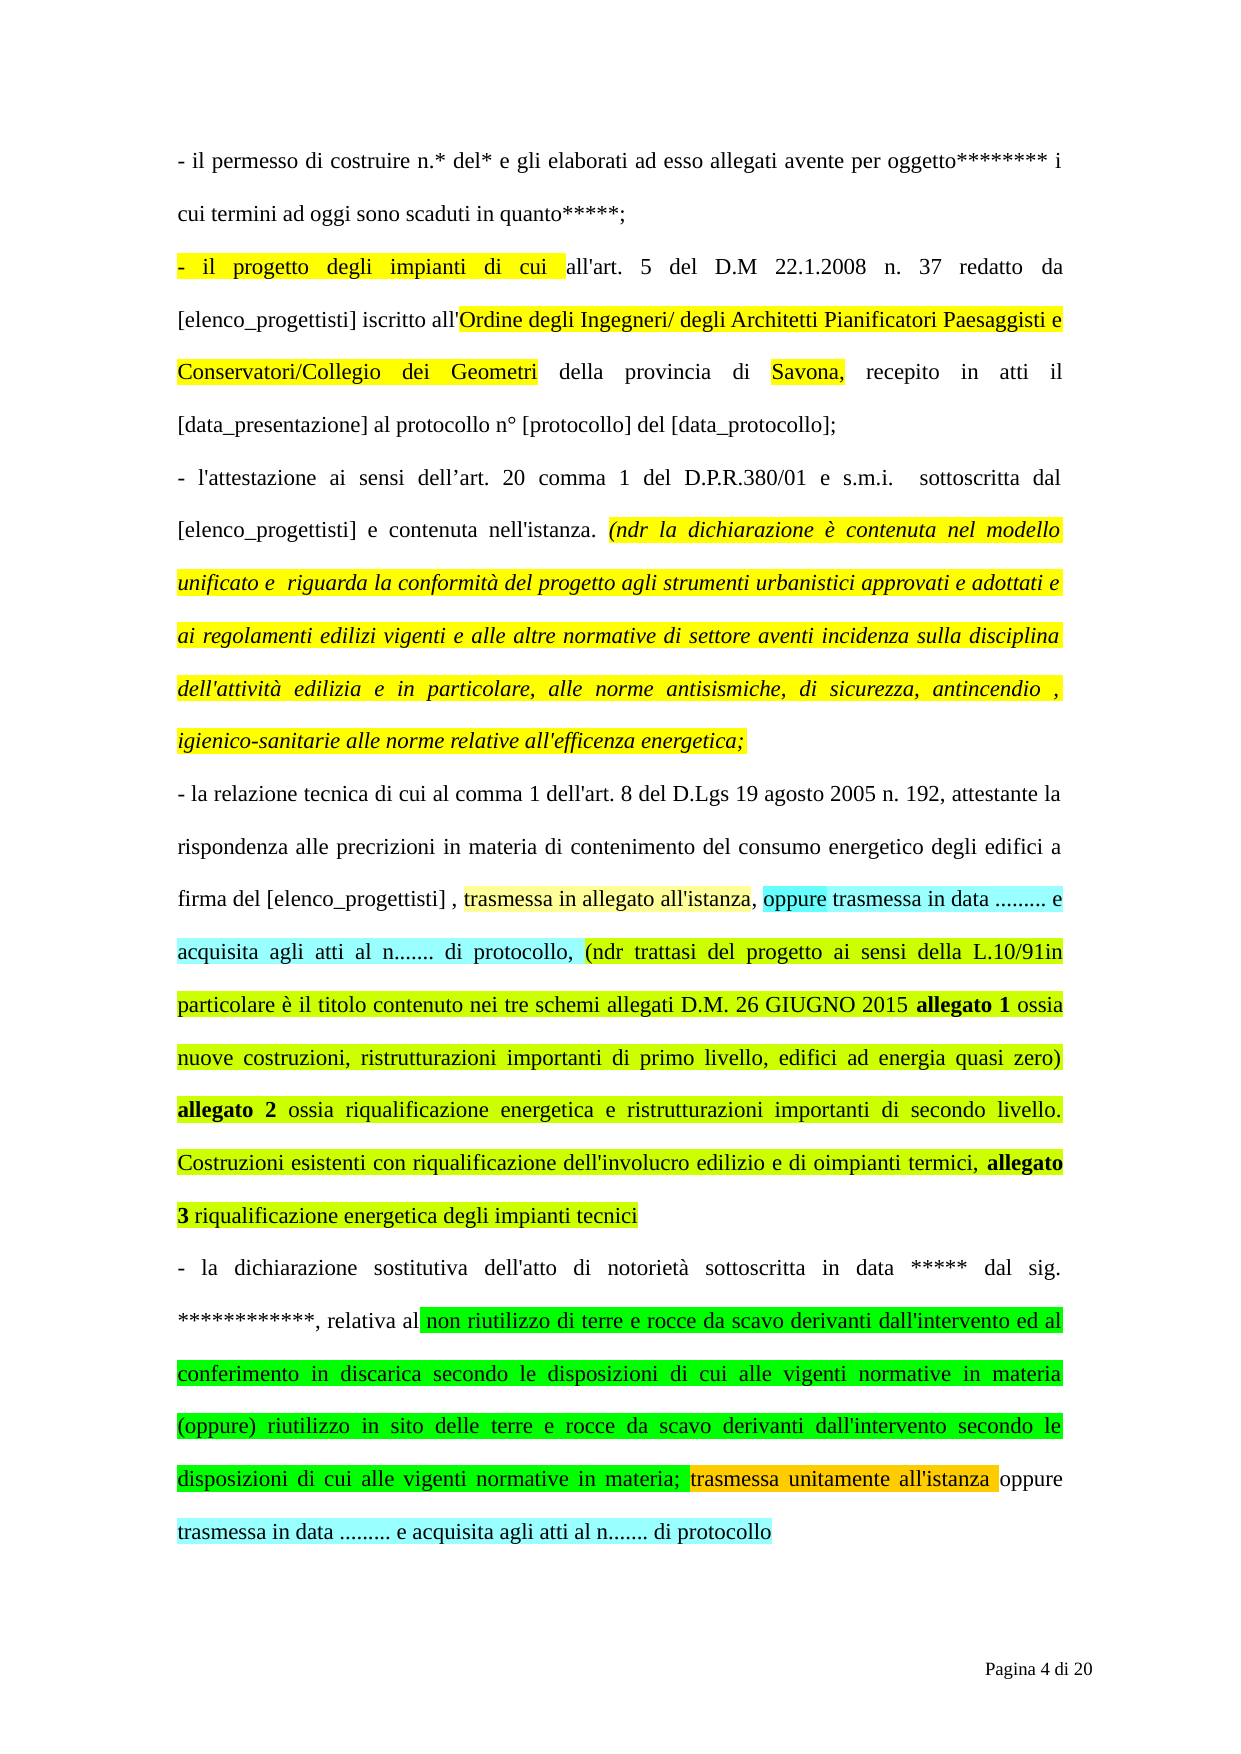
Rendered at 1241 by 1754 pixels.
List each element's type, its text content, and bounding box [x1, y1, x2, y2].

list - la relazione tecnica di cui al comma 1 dell'art. 8 del D.Lgs 19 agosto 2005 n. 192, attestante la rispondenza alle precrizioni in materia di contenimento del consumo energetico degli edifici a firma del [elenco_progettisti] , trasmessa in allegato all'istanza, oppure trasmessa in data ......... e acquisita agli atti al n....... di protocollo, (ndr trattasi del progetto ai sensi della L.10/91in particolare è il titolo contenuto nei tre schemi allegati D.M. 26 GIUGNO 2015 allegato 1 ossia nuove costruzioni, ristrutturazioni importanti di primo livello, edifici ad energia quasi zero) allegato 2 ossia riqualificazione energetica e ristrutturazioni importanti di secondo livello. Costruzioni esistenti con riqualificazione dell'involucro edilizio e di oimpianti termici, allegato 3 riqualificazione energetica degli impianti tecnici [177, 780, 1063, 1228]
list - il permesso di costruire n.* del* e gli elaborati ad esso allegati avente per oggetto******** i cui termini ad oggi sono scaduti in quanto*****; [177, 148, 1063, 227]
list - il progetto degli impianti di cui all'art. 5 del D.M 22.1.2008 n. 37 redatto da [elenco_progettisti] iscritto all'Ordine degli Ingegneri/ degli Architetti Pianificatori Paesaggisti e Conservatori/Collegio dei Geometri della provincia di Savona, recepito in atti il [data_presentazione] al protocollo n° [protocollo] del [data_protocollo]; [177, 253, 1063, 437]
list - la dichiarazione sostitutiva dell'atto di notorietà sottoscritta in data ***** dal sig. ************, relativa al non riutilizzo di terre e rocce da scavo derivanti dall'intervento ed al conferimento in discarica secondo le disposizioni di cui alle vigenti normative in materia (oppure) riutilizzo in sito delle terre e rocce da scavo derivanti dall'intervento secondo le disposizioni di cui alle vigenti normative in materia; trasmessa unitamente all'istanza oppure trasmessa in data ......... e acquisita agli atti al n....... di protocollo [177, 1254, 1063, 1544]
list - l'attestazione ai sensi dell’art. 20 comma 1 del D.P.R.380/01 e s.m.i. sottoscritta dal [elenco_progettisti] e contenuta nell'istanza. (ndr la dichiarazione è contenuta nel modello unificato e riguarda la conformità del progetto agli strumenti urbanistici approvati e adottati e ai regolamenti edilizi vigenti e alle altre normative di settore aventi incidenza sulla disciplina dell'attività edilizia e in particolare, alle norme antisismiche, di sicurezza, antincendio , igienico-sanitarie alle norme relative all'efficenza energetica; [177, 464, 1063, 754]
